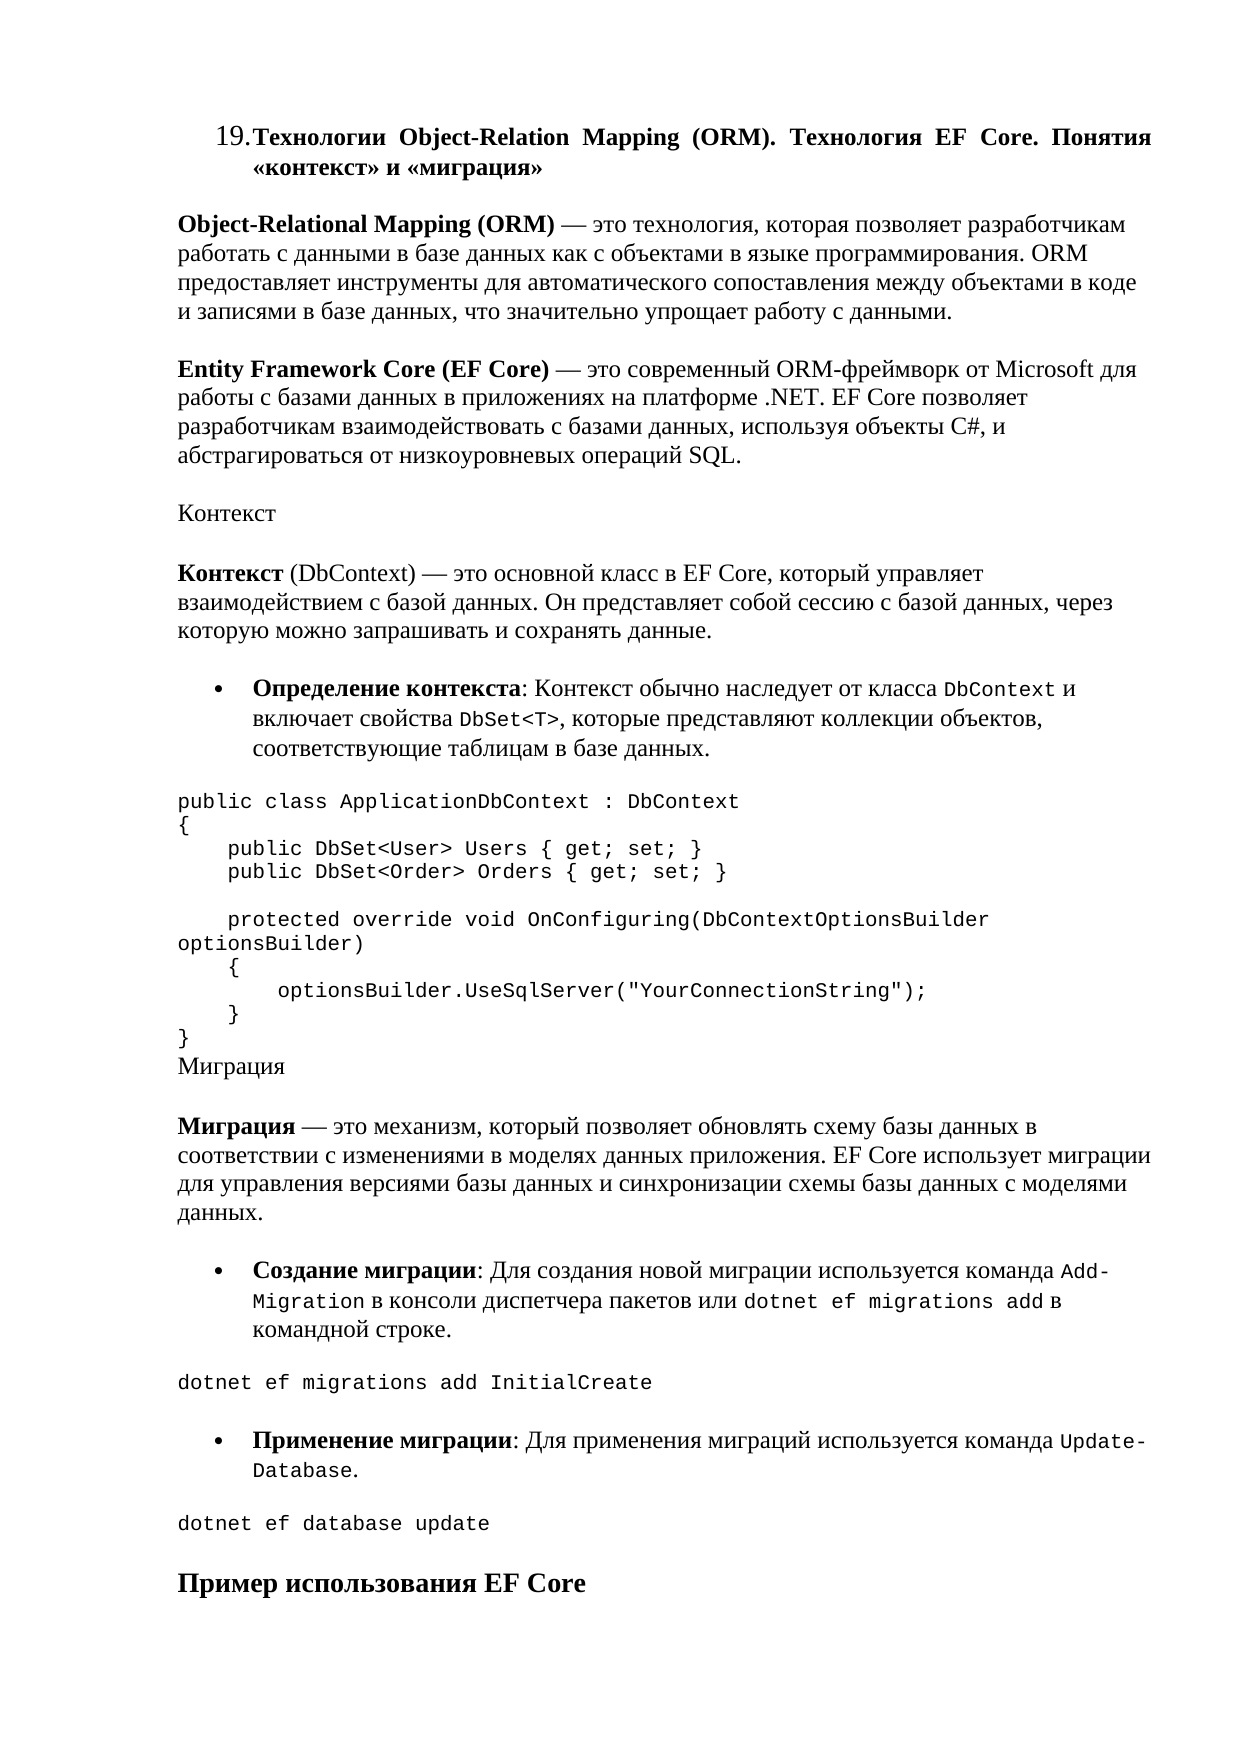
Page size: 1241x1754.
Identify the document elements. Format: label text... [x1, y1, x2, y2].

text Миграция — это механизм, который позволяет обновлять схему базы данных в соответствии с изменениями в моделях данных приложения. EF Core использует миграции для управления версиями базы данных и синхронизации схемы базы данных с моделями данных. [177, 1111, 1152, 1226]
text protected override void OnConfiguring(DbContextOptionsBuilder optionsBuilder) [177, 909, 1152, 956]
text Контекст [177, 498, 1152, 527]
list Создание миграции: Для создания новой миграции используется команда Add-Migration в консоли диспетчера пакетов или dotnet ef migrations add в командной строке. [215, 1255, 1152, 1343]
text public class ApplicationDbContext : DbContext [177, 791, 1152, 814]
text Entity Framework Core (EF Core) — это современный ORM-фреймворк от Microsoft для работы с базами данных в приложениях на платформе .NET. EF Core позволяет разработчикам взаимодействовать с базами данных, используя объекты C#, и абстрагироваться от низкоуровневых операций SQL. [177, 354, 1152, 469]
text { [177, 956, 1152, 980]
text } [177, 1003, 1152, 1027]
text public DbSet<User> Users { get; set; } [177, 838, 1152, 862]
text Миграция [177, 1051, 1152, 1079]
text { [177, 814, 1152, 838]
text optionsBuilder.UseSqlServer("YourConnectionString"); [177, 980, 1152, 1003]
list Определение контекста: Контекст обычно наследует от класса DbContext и включает свойства DbSet<T>, которые представляют коллекции объектов, соответствующие таблицам в базе данных. [215, 673, 1152, 761]
text Контекст (DbContext) — это основной класс в EF Core, который управляет взаимодействием с базой данных. Он представляет собой сессию с базой данных, через которую можно запрашивать и сохранять данные. [177, 558, 1152, 644]
list Технологии Object-Relation Mapping (ORM). Технология EF Core. Понятия «контекст» и «миграция» [215, 118, 1152, 180]
subtitle Пример использования EF Core [177, 1566, 1152, 1598]
list Применение миграции: Для применения миграций используется команда Update-Database. [215, 1425, 1152, 1484]
text } [177, 1027, 1152, 1051]
text public DbSet<Order> Orders { get; set; } [177, 862, 1152, 885]
text dotnet ef database update [177, 1513, 1152, 1537]
text Object-Relational Mapping (ORM) — это технология, которая позволяет разработчикам работать с данными в базе данных как с объектами в языке программирования. ORM предоставляет инструменты для автоматического сопоставления между объектами в коде и записями в базе данных, что значительно упрощает работу с данными. [177, 209, 1152, 324]
text dotnet ef migrations add InitialCreate [177, 1372, 1152, 1396]
